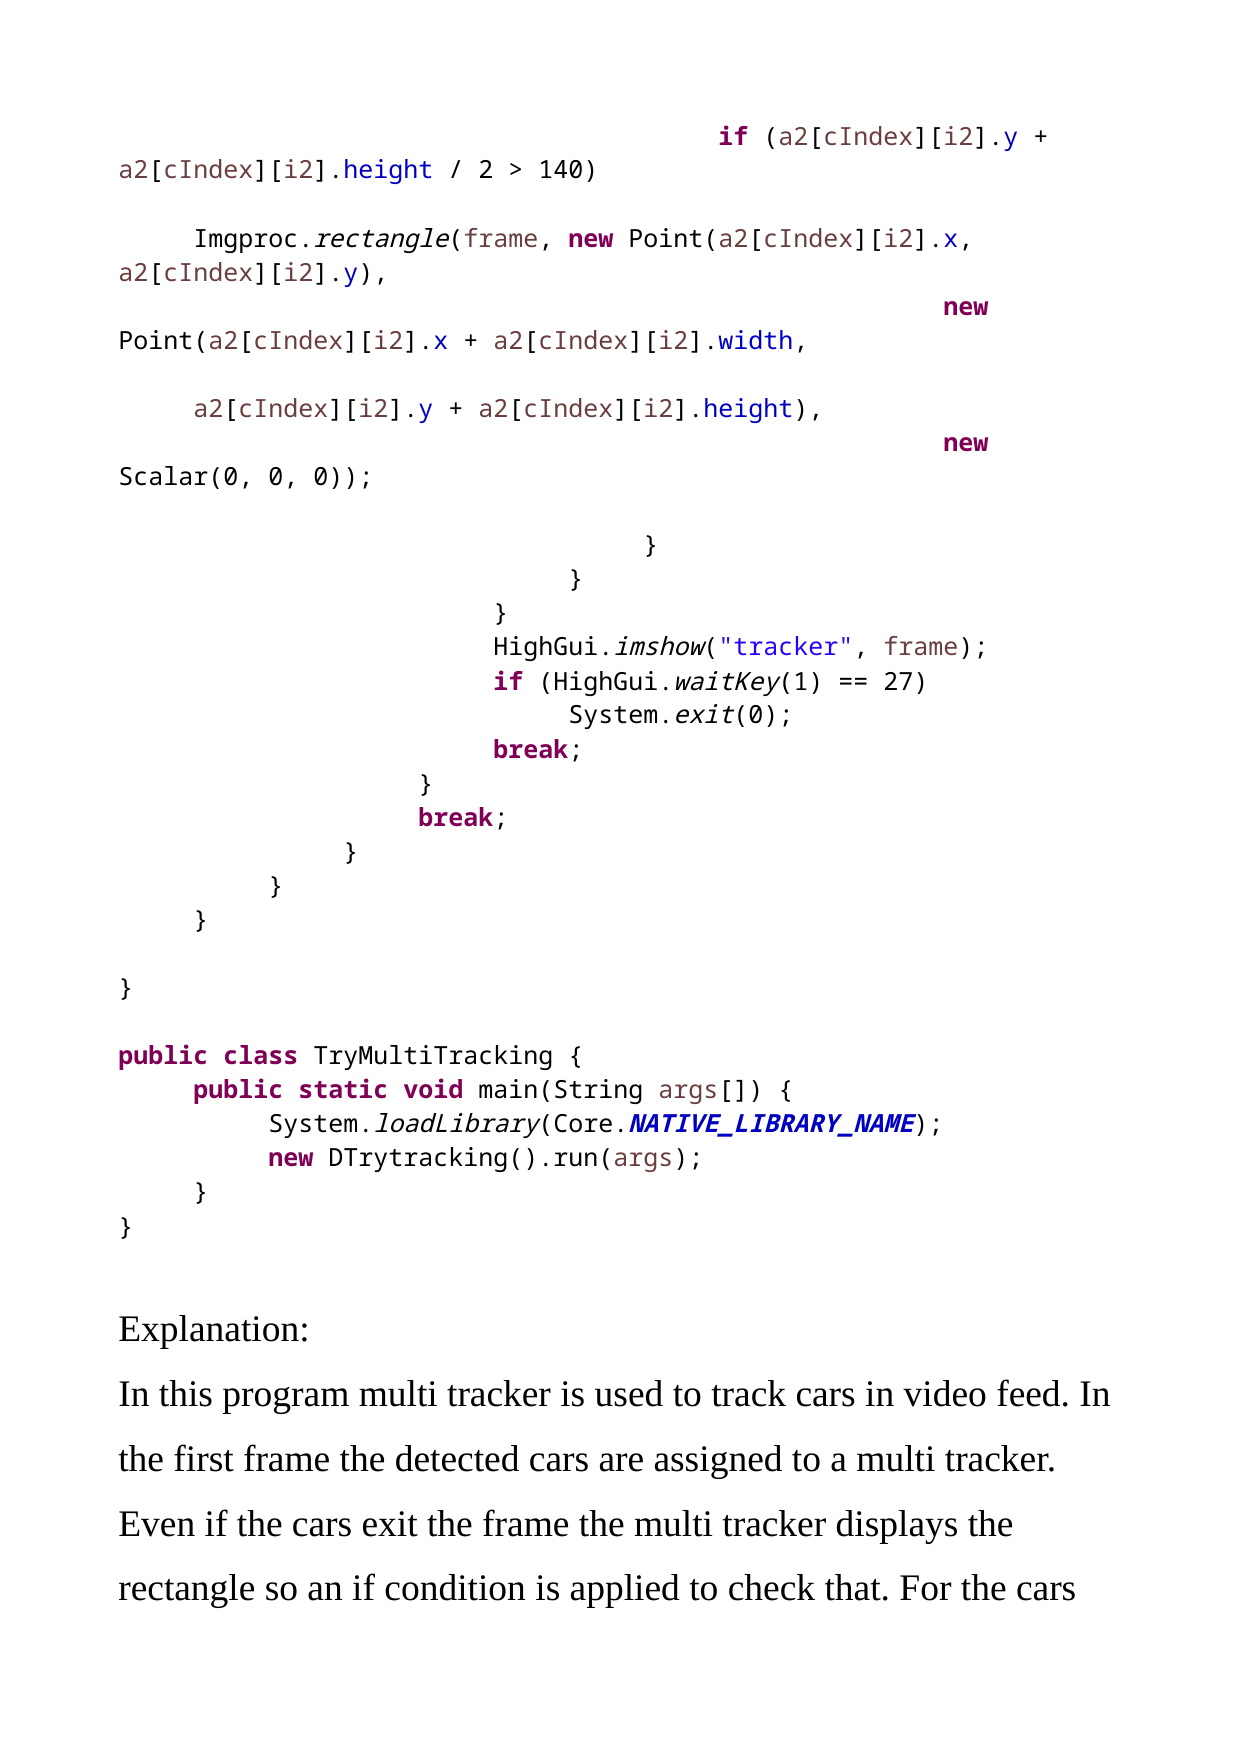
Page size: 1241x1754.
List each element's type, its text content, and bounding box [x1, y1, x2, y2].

text break; [118, 799, 1122, 833]
text new DTrytracking().run(args); [118, 1140, 1122, 1174]
text } [118, 765, 1122, 799]
text new Point(a2[cIndex][i2].x + a2[cIndex][i2].width, [118, 288, 1122, 357]
text a2[cIndex][i2].y + a2[cIndex][i2].height), [118, 357, 1122, 425]
text new Scalar(0, 0, 0)); [118, 425, 1122, 493]
text if (HighGui.waitKey(1) == 27) [118, 663, 1122, 697]
text } [118, 867, 1122, 902]
text Imgproc.rectangle(frame, new Point(a2[cIndex][i2].x, a2[cIndex][i2].y), [118, 186, 1122, 288]
text HighGui.imshow("tracker", frame); [118, 629, 1122, 663]
text } [118, 970, 1122, 1004]
text System.loadLibrary(Core.NATIVE_LIBRARY_NAME); [118, 1106, 1122, 1140]
text } [118, 595, 1122, 629]
text System.exit(0); [118, 697, 1122, 731]
text public class TryMultiTracking { [118, 1038, 1122, 1072]
text In this program multi tracker is used to track cars in video feed. In the first frame the detected cars are assigned to a multi tracker. Even if the cars exit the frame the multi tracker displays the rectangle so an if condition is applied to check that. For the cars [118, 1372, 1122, 1609]
text if (a2[cIndex][i2].y + a2[cIndex][i2].height / 2 > 140) [118, 118, 1122, 186]
text } [118, 1208, 1122, 1242]
text } [118, 527, 1122, 561]
text } [118, 561, 1122, 595]
text public static void main(String args[]) { [118, 1072, 1122, 1106]
text } [118, 902, 1122, 936]
text Explanation: [118, 1307, 1122, 1350]
text break; [118, 731, 1122, 765]
text } [118, 1174, 1122, 1208]
text } [118, 833, 1122, 867]
